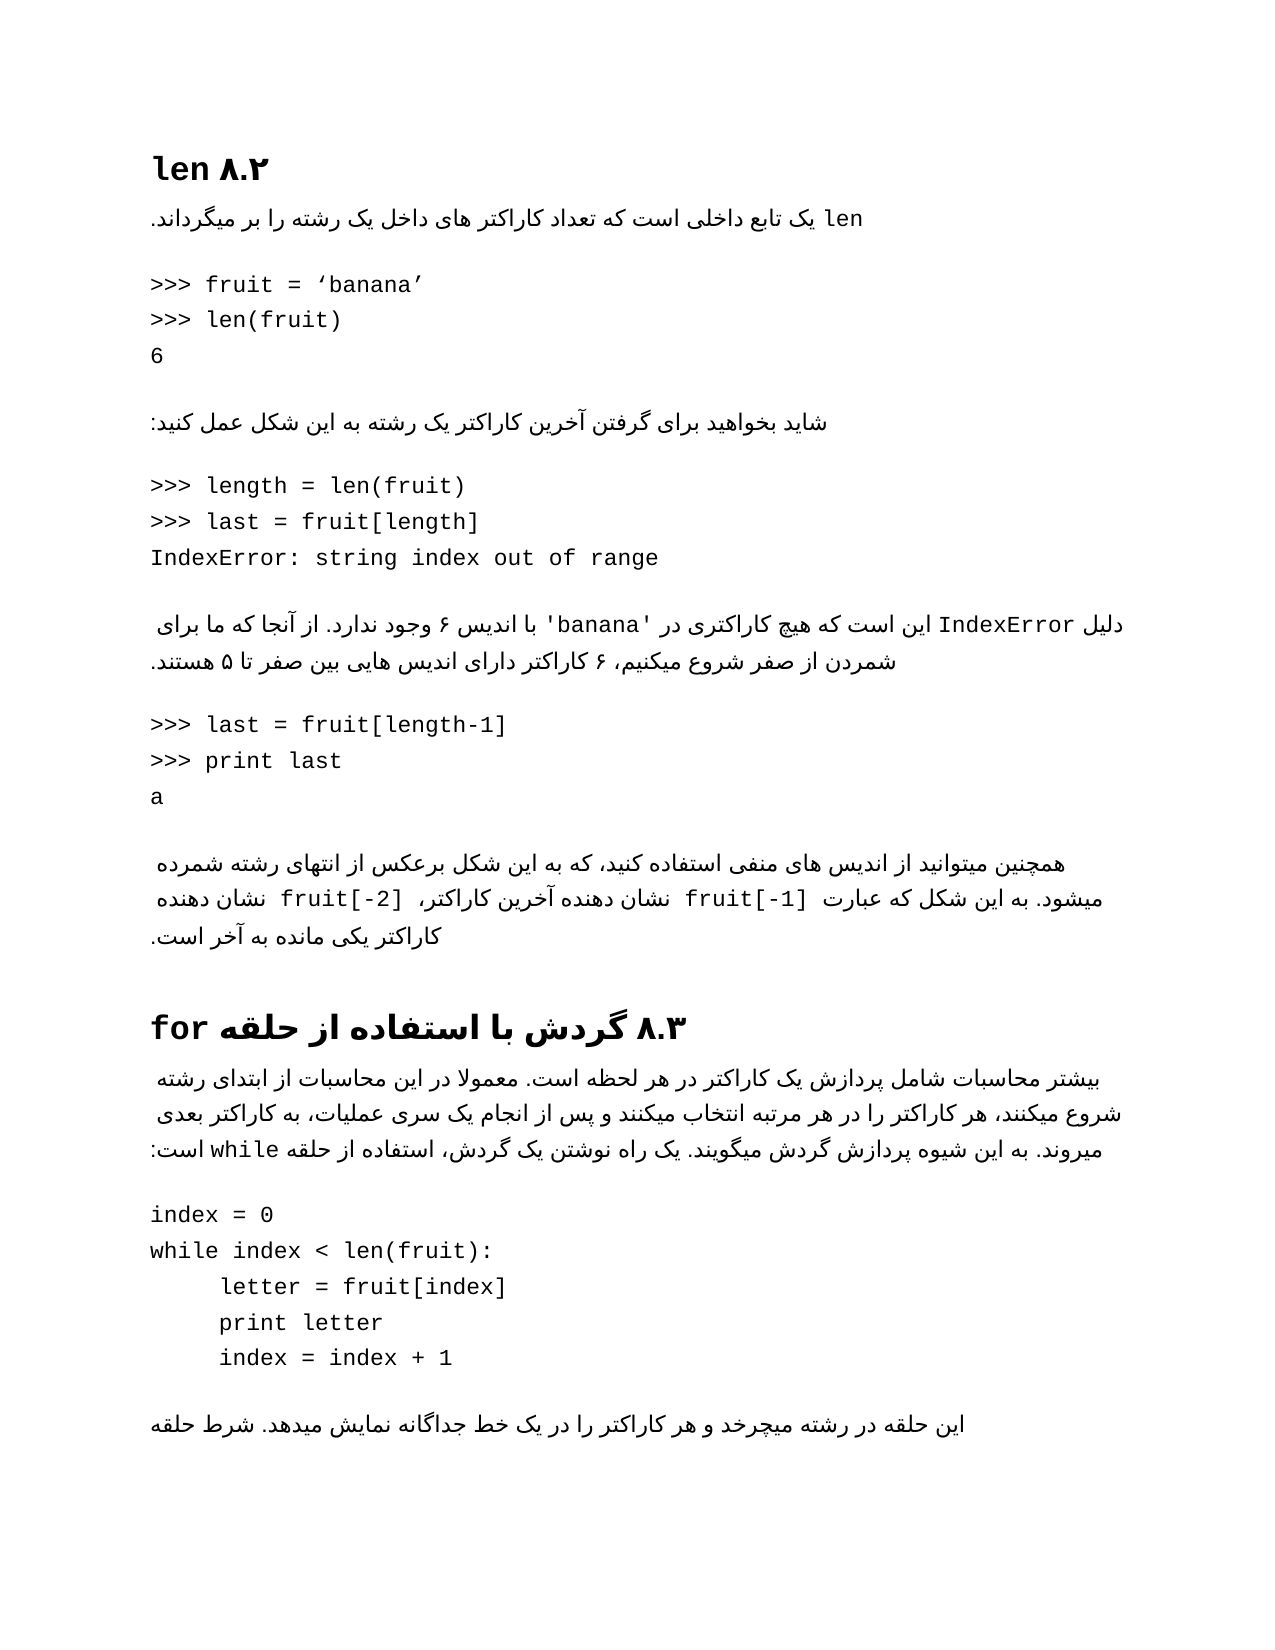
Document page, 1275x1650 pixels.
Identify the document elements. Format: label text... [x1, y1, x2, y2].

text len یک تابع داخلی است که تعداد کاراکتر های داخل یک رشته را بر میگرداند. [150, 206, 1125, 233]
text letter = fruit[index] [150, 1275, 1125, 1301]
text >>> len(fruit) [150, 309, 1125, 335]
text index = 0 [150, 1204, 1125, 1230]
text این حلقه در رشته میچرخد و هر کاراکتر را در یک خط جداگانه نمایش میدهد. شرط حلقه [150, 1412, 1125, 1438]
text شاید بخواهید برای گرفتن آخرین کاراکتر یک رشته به این شکل عمل کنید: [150, 410, 1125, 436]
text a [150, 785, 1125, 811]
text بیشتر محاسبات شامل پردازش یک کاراکتر در هر لحظه است. معمولا در این محاسبات از ابتدای رشته شروع میکنند، هر کاراکتر را در هر مرتبه انتخاب میکنند و پس از انجام یک سری عملیات، به کاراکتر بعدی میروند. به این شیوه پردازش گردش میگویند. یک راه نوشتن یک گردش، استفاده از حلقه while است: [150, 1066, 1125, 1164]
subtitle ۸.۲ len [150, 150, 1125, 190]
text while index < len(fruit): [150, 1239, 1125, 1265]
text >>> length = len(fruit) [150, 475, 1125, 501]
text print letter [150, 1311, 1125, 1337]
subtitle ۸.۳ گردش با استفاده از حلقه for [150, 1009, 1125, 1049]
text >>> last = fruit[length-1] [150, 714, 1125, 739]
text IndexError: string index out of range [150, 546, 1125, 572]
text 6 [150, 344, 1125, 370]
text دلیل IndexError این است که هیچ کاراکتری در 'banana' با اندیس ۶ وجود ندارد. از آنجا که ما برای شمردن از صفر شروع میکنیم، ۶ کاراکتر دارای اندیس هایی بین صفر تا ۵ هستند. [150, 612, 1125, 674]
text index = index + 1 [150, 1347, 1125, 1373]
text >>> last = fruit[length] [150, 510, 1125, 536]
text >>> fruit = ‘banana’ [150, 273, 1125, 299]
text >>> print last [150, 749, 1125, 775]
text همچنین میتوانید از اندیس های منفی استفاده کنید، که به این شکل برعکس از انتهای رشته شمرده میشود. به این شکل که عبارت [fruit[-1 نشان دهنده آخرین کاراکتر، [fruit[-2 نشان دهنده کاراکتر یکی مانده به آخر است. [150, 851, 1125, 949]
